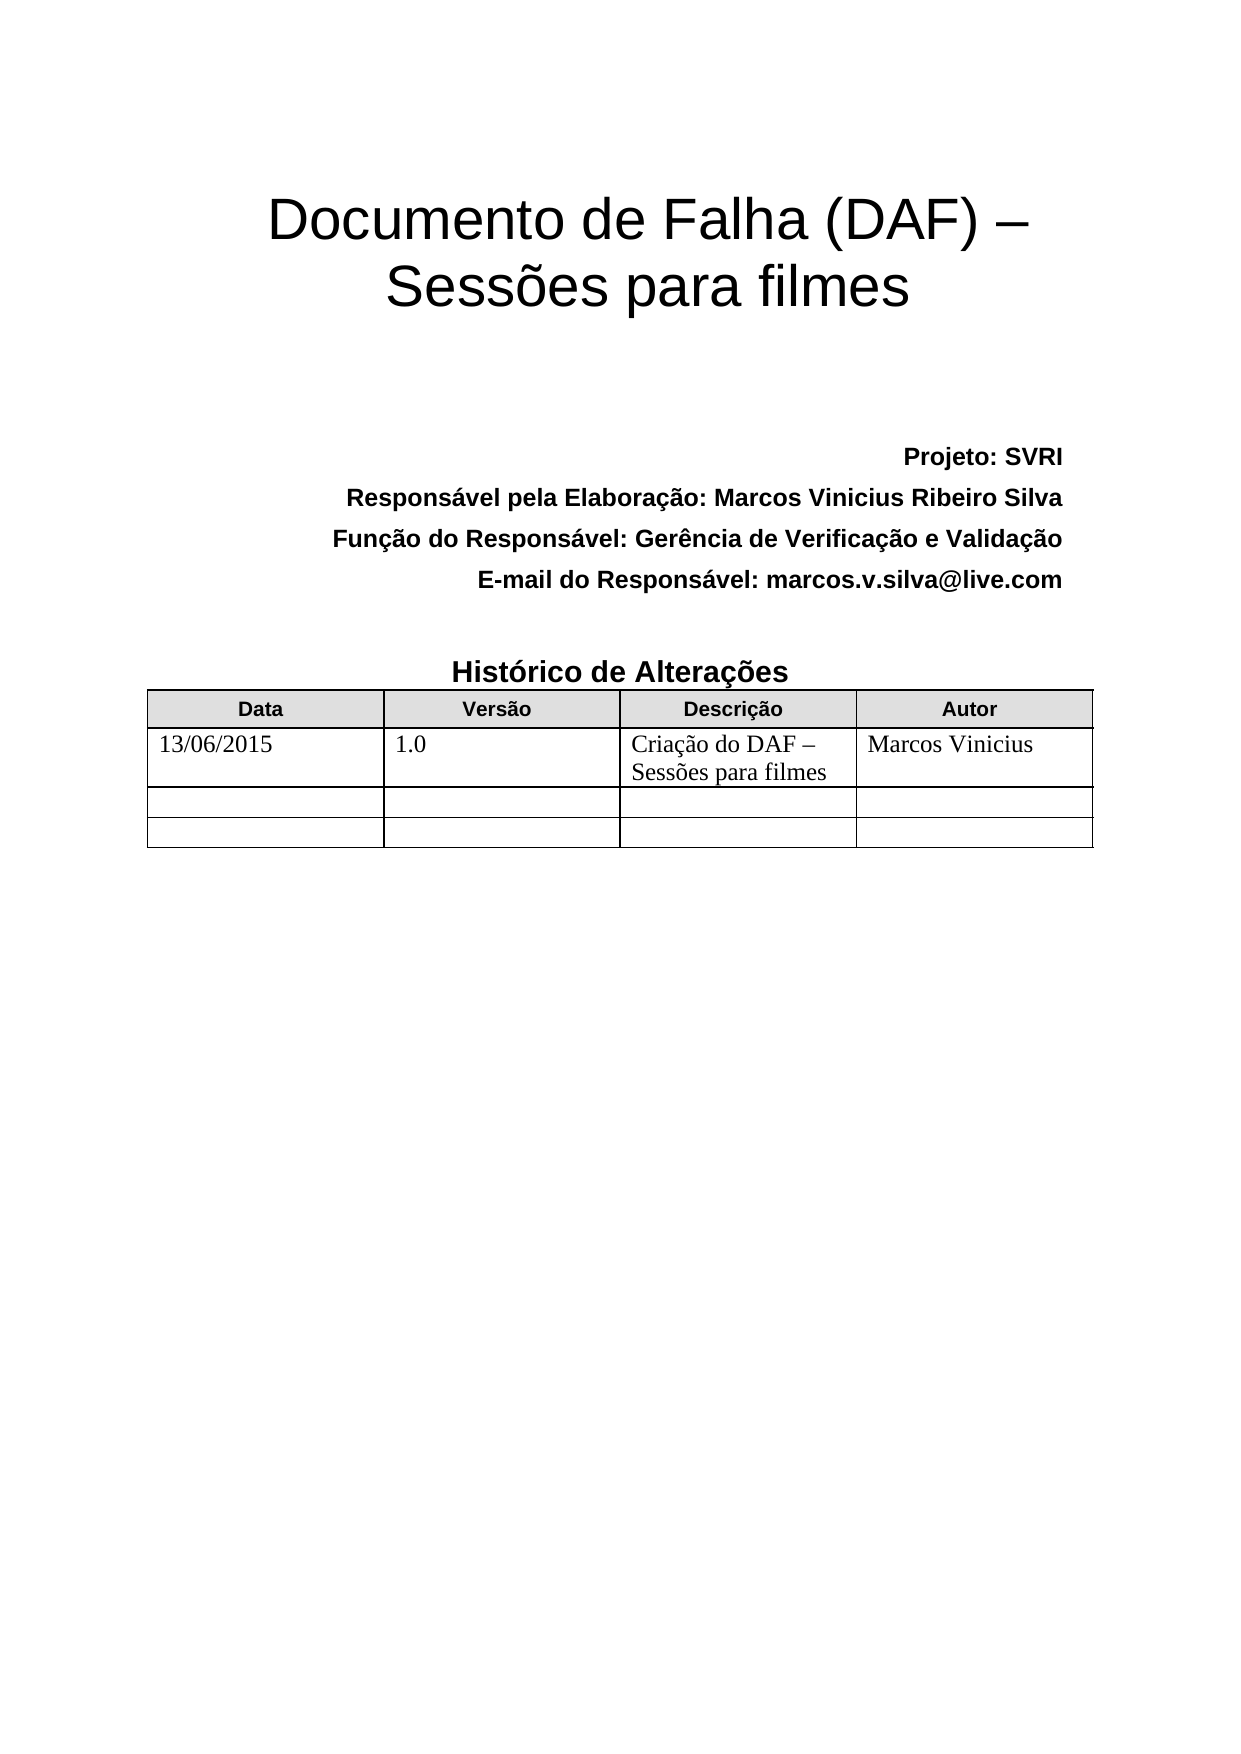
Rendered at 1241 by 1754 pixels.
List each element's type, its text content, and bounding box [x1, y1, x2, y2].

text Função do Responsável: Gerência de Verificação e Validação [177, 524, 1063, 553]
text E-mail do Responsável: marcos.v.silva@live.com [177, 566, 1063, 594]
table_cell [857, 788, 1092, 816]
table_cell [621, 818, 856, 847]
table_cell [857, 818, 1092, 847]
table_header Autor [857, 691, 1092, 727]
table_header Versão [385, 691, 619, 727]
text Documento de Falha (DAF) – Sessões para filmes [177, 185, 1119, 319]
text Projeto: SVRI [177, 442, 1063, 471]
table_cell 1.0 [385, 729, 619, 786]
table_cell [621, 788, 856, 816]
table_cell [148, 818, 383, 847]
table_cell [148, 788, 383, 816]
table_cell Criação do DAF – Sessões para filmes [621, 729, 856, 786]
table_cell 13/06/2015 [148, 729, 383, 786]
table_cell [385, 818, 619, 847]
table_header Data [148, 691, 383, 727]
table_cell Marcos Vinicius [857, 729, 1092, 786]
text Responsável pela Elaboração: Marcos Vinicius Ribeiro Silva [177, 483, 1063, 512]
table_cell [385, 788, 619, 816]
table_header Descrição [621, 691, 856, 727]
text Histórico de Alterações [177, 654, 1063, 689]
